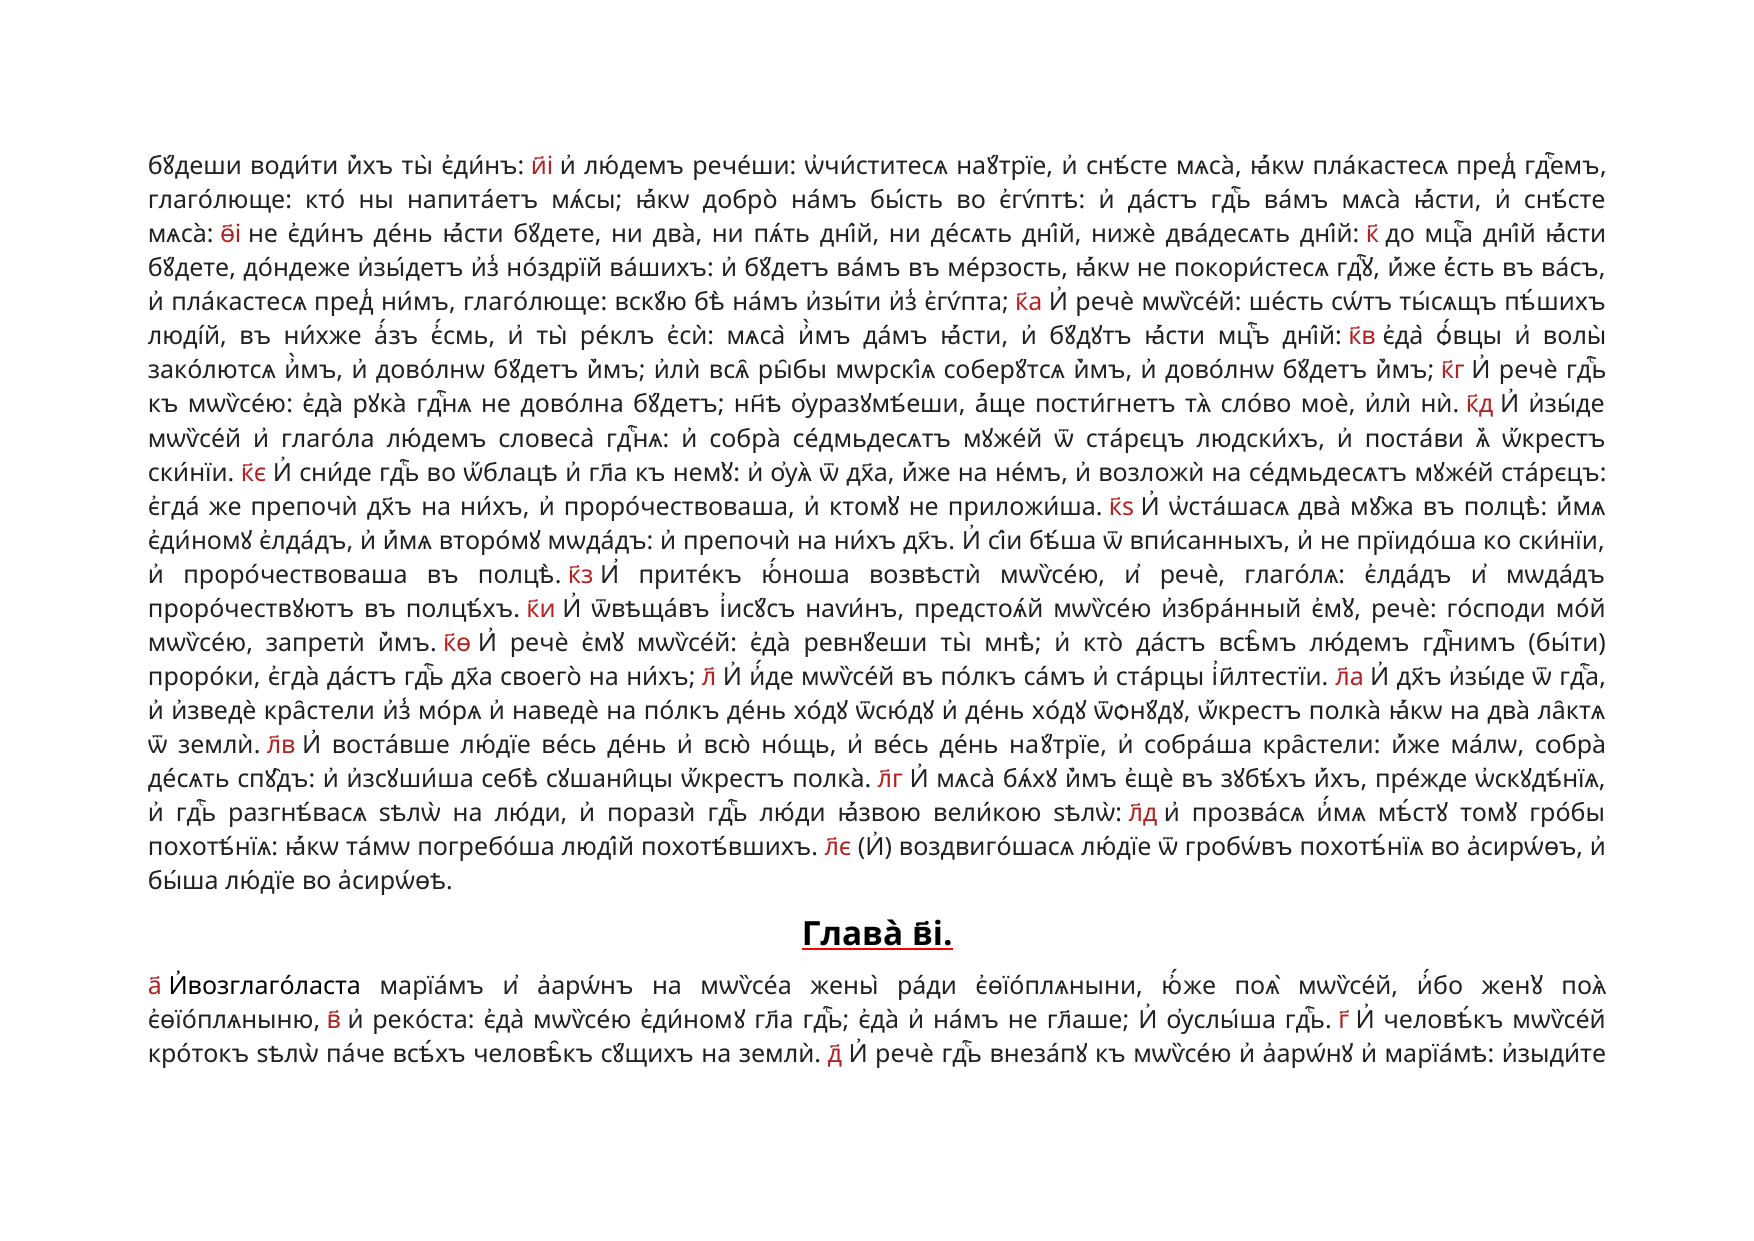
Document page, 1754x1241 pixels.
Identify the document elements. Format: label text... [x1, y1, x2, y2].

text а҃ И҆возглаго́ласта марїа́мъ и҆ а҆арѡ́нъ на мѡѷсе́а жены̀ ра́ди є҆ѳїо́плѧныни, ю҆́же поѧ̀ мѡѷсе́й, и҆́бо женꙋ̀ поѧ̀ є҆ѳїо́плѧныню, в҃ и҆ реко́ста: є҆да̀ мѡѷсе́ю є҆ди́номꙋ гл҃а гдⷭ҇ь; є҆да̀ и҆ на́мъ не гл҃аше; И҆ ѹ҆слы́ша гдⷭ҇ь. г҃ И҆ человѣ́къ мѡѷсе́й кро́токъ ѕѣлѡ̀ па́че всѣ́хъ человѣ̑къ сꙋ́щихъ на землѝ. д҃ И҆ речѐ гдⷭ҇ь внеза́пꙋ къ мѡѷсе́ю и҆ а҆арѡ́нꙋ и҆ марїа́мѣ: и҆зыди́те [148, 967, 1606, 1070]
text бꙋ́деши води́ти и҆̀хъ ты̀ є҆ди́нъ: и҃і и҆ лю́демъ рече́ши: ѡ҆чи́ститесѧ наꙋ́трїе, и҆ снѣ́сте мѧса̀, ꙗ҆́кѡ пла́кастесѧ пред̾ гдⷭ҇емъ, глаго́люще: кто́ ны напита́етъ мѧ́сы; ꙗ҆́кѡ добро̀ на́мъ бы́сть во є҆гѵ́птѣ: и҆ да́стъ гдⷭ҇ь ва́мъ мѧса̀ ꙗ҆́сти, и҆ снѣ́сте мѧса̀: ѳ҃і не є҆ди́нъ де́нь ꙗ҆́сти бꙋ́дете, ни два̀, ни пѧ́ть дні́й, ни де́сѧть дні́й, нижѐ два́десѧть дні́й: к҃ до мцⷭ҇а дні́й ꙗ҆́сти бꙋ́дете, до́ндеже и҆зы́детъ и҆з̾ но́здрїй ва́шихъ: и҆ бꙋ́детъ ва́мъ въ ме́рзость, ꙗ҆́кѡ не покори́стесѧ гдⷭ҇ꙋ, и҆́же є҆́сть въ ва́съ, и҆ пла́кастесѧ пред̾ ни́мъ, глаго́люще: вскꙋ́ю бѣ̀ на́мъ и҆зы́ти и҆з̾ є҆гѵ́пта; к҃а И҆ речѐ мѡѷсе́й: ше́сть сѡ́тъ ты́сѧщъ пѣ́шихъ люді́й, въ ни́хже а҆́зъ є҆́смь, и҆ ты̀ ре́клъ є҆сѝ: мѧса̀ и҆̀мъ да́мъ ꙗ҆́сти, и҆ бꙋ́дꙋтъ ꙗ҆́сти мцⷭ҇ъ дні́й: к҃в є҆да̀ ѻ҆́вцы и҆ волы̀ зако́лютсѧ и҆̀мъ, и҆ дово́лнѡ бꙋ́детъ и҆̀мъ; и҆лѝ всѧ̑ ры̑бы мѡрскі́ѧ соберꙋ́тсѧ и҆̀мъ, и҆ дово́лнѡ бꙋ́детъ и҆̀мъ; к҃г И҆ речѐ гдⷭ҇ь къ мѡѷсе́ю: є҆да̀ рꙋка̀ гдⷭ҇нѧ не дово́лна бꙋ́детъ; нн҃ѣ ѹ҆разꙋмѣ́еши, а҆́ще пости́гнетъ тѧ̀ сло́во моѐ, и҆лѝ нѝ. к҃д И҆ и҆зы́де мѡѷсе́й и҆ глаго́ла лю́демъ словеса̀ гдⷭ҇нѧ: и҆ собра̀ се́дмьдесѧтъ мꙋже́й ѿ ста́рєцъ людски́хъ, и҆ поста́ви ѧ҆̀ ѡ҆́крестъ ски́нїи. к҃є И҆ сни́де гдⷭ҇ь во ѡ҆́блацѣ и҆ гл҃а къ немꙋ̀: и҆ ѹ҆ѧ̀ ѿ дх҃а, и҆́же на не́мъ, и҆ возложѝ на се́дмьдесѧтъ мꙋже́й ста́рєцъ: є҆гда́ же препочѝ дх҃ъ на ни́хъ, и҆ проро́чествоваша, и҆ ктомꙋ̀ не приложи́ша. к҃ѕ И҆ ѡ҆ста́шасѧ два̀ мꙋ̑жа въ полцѣ̀: и҆́мѧ є҆ди́номꙋ є҆лда́дъ, и҆ и҆́мѧ второ́мꙋ мѡда́дъ: и҆ препочѝ на ни́хъ дх҃ъ. И҆ сі́и бѣ́ша ѿ впи́санныхъ, и҆ не прїидо́ша ко ски́нїи, и҆ проро́чествоваша въ полцѣ̀. к҃з И҆ прите́къ ю҆́ноша возвѣстѝ мѡѷсе́ю, и҆ речѐ, глаго́лѧ: є҆лда́дъ и҆ мѡда́дъ проро́чествꙋютъ въ полцѣ́хъ. к҃и И҆ ѿвѣща́въ і҆исꙋ́съ наѵи́нъ, предстоѧ́й мѡѷсе́ю и҆збра́нный є҆мꙋ̀, речѐ: го́споди мо́й мѡѷсе́ю, запретѝ и҆̀мъ. к҃ѳ И҆ речѐ є҆мꙋ̀ мѡѷсе́й: є҆да̀ ревнꙋ́еши ты̀ мнѣ̀; и҆ кто̀ да́стъ всѣ̑мъ лю́демъ гдⷭ҇нимъ (бы́ти) проро́ки, є҆гда̀ да́стъ гдⷭ҇ь дх҃а своего̀ на ни́хъ; л҃ И҆ и҆́де мѡѷсе́й въ по́лкъ са́мъ и҆ ста́рцы і҆и҃лтестїи. л҃а И҆ дх҃ъ и҆зы́де ѿ гдⷭ҇а, и҆ и҆зведѐ кра̑стели и҆з̾ мо́рѧ и҆ наведѐ на по́лкъ де́нь хо́дꙋ ѿсю́дꙋ и҆ де́нь хо́дꙋ ѿѻнꙋ́дꙋ, ѡ҆́крестъ полка̀ ꙗ҆́кѡ на два̀ ла̑ктѧ ѿ землѝ. л҃в И҆ воста́вше лю́дїе ве́сь де́нь и҆ всю̀ но́щь, и҆ ве́сь де́нь наꙋ́трїе, и҆ собра́ша кра̑стели: и҆́же ма́лѡ, собра̀ де́сѧть спꙋ̑дъ: и҆ и҆зсꙋши́ша себѣ̀ сꙋшани̑цы ѡ҆́крестъ полка̀. л҃г И҆ мѧса̀ бѧ́хꙋ и҆̀мъ є҆щѐ въ зꙋбѣ́хъ и҆́хъ, пре́жде ѡ҆скꙋдѣ́нїѧ, и҆ гдⷭ҇ь разгнѣ́васѧ ѕѣлѡ̀ на лю́ди, и҆ поразѝ гдⷭ҇ь лю́ди ꙗ҆́звою вели́кою ѕѣлѡ̀: л҃д и҆ прозва́сѧ и҆́мѧ мѣ́стꙋ томꙋ̀ гро́бы похотѣ́нїѧ: ꙗ҆́кѡ та́мѡ погребо́ша люді́й похотѣ́вшихъ. л҃є (И҆) воздвиго́шасѧ лю́дїе ѿ гробѡ́въ похотѣ́нїѧ во а҆сирѡ́ѳъ, и҆ бы́ша лю́дїе во а҆сирѡ́ѳѣ. [148, 148, 1606, 897]
text Глава̀ в҃і. [148, 909, 1606, 955]
